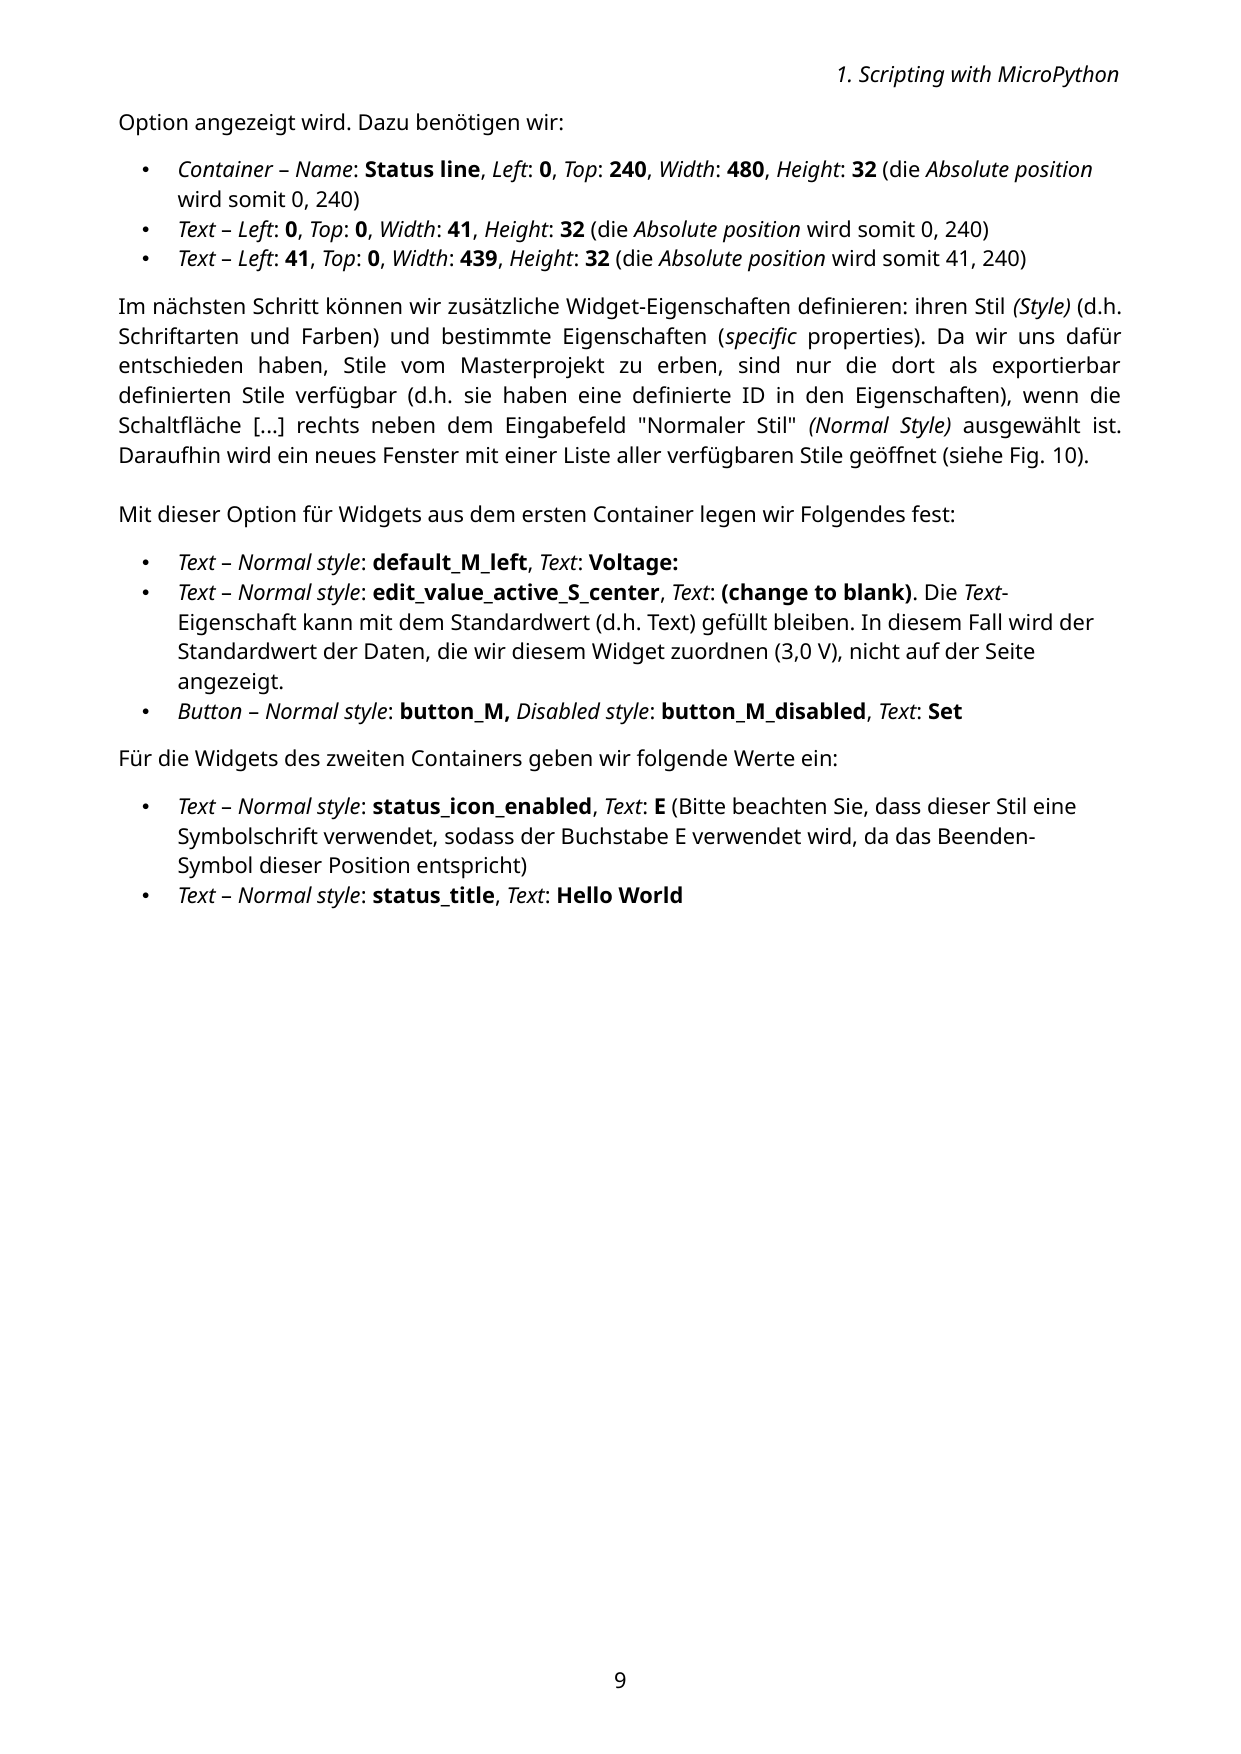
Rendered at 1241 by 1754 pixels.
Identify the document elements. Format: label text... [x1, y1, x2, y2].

list Text – Normal style: status_icon_enabled, Text: E (Bitte beachten Sie, dass dieser Stil eine Symbolschrift verwendet, sodass der Buchstabe E verwendet wird, da das Beenden-Symbol dieser Position entspricht) [142, 791, 1110, 880]
list Text – Left: 41, Top: 0, Width: 439, Height: 32 (die Absolute position wird somit 41, 240) [142, 243, 1110, 273]
text Für die Widgets des zweiten Containers geben wir folgende Werte ein: [118, 743, 1122, 773]
list Button – Normal style: button_M, Disabled style: button_M_disabled, Text: Set [142, 696, 1110, 726]
text Option angezeigt wird. Dazu benötigen wir: [118, 107, 1122, 136]
text Mit dieser Option für Widgets aus dem ersten Container legen wir Folgendes fest: [118, 499, 1122, 529]
list Container – Name: Status line, Left: 0, Top: 240, Width: 480, Height: 32 (die Absolute position wird somit 0, 240) [142, 154, 1110, 214]
list Text – Normal style: status_title, Text: Hello World [142, 880, 1110, 910]
list Text – Normal style: default_M_left, Text: Voltage: [142, 547, 1110, 577]
list Text – Left: 0, Top: 0, Width: 41, Height: 32 (die Absolute position wird somit 0, 240) [142, 214, 1110, 243]
text Im nächsten Schritt können wir zusätzliche Widget-Eigenschaften definieren: ihren Stil (Style) (d.h. Schriftarten und Farben) und bestimmte Eigenschaften (specific properties). Da wir uns dafür entschieden haben, Stile vom Masterprojekt zu erben, sind nur die dort als exportierbar definierten Stile verfügbar (d.h. sie haben eine definierte ID in den Eigenschaften), wenn die Schaltfläche [...] rechts neben dem Eingabefeld "Normaler Stil" (Normal Style) ausgewählt ist. Daraufhin wird ein neues Fenster mit einer Liste aller verfügbaren Stile geöffnet (siehe Fig. 12). [118, 291, 1122, 470]
list Text – Normal style: edit_value_active_S_center, Text: (change to blank). Die Text-Eigenschaft kann mit dem Standardwert (d.h. Text) gefüllt bleiben. In diesem Fall wird der Standardwert der Daten, die wir diesem Widget zuordnen (3,0 V), nicht auf der Seite angezeigt. [142, 577, 1110, 696]
